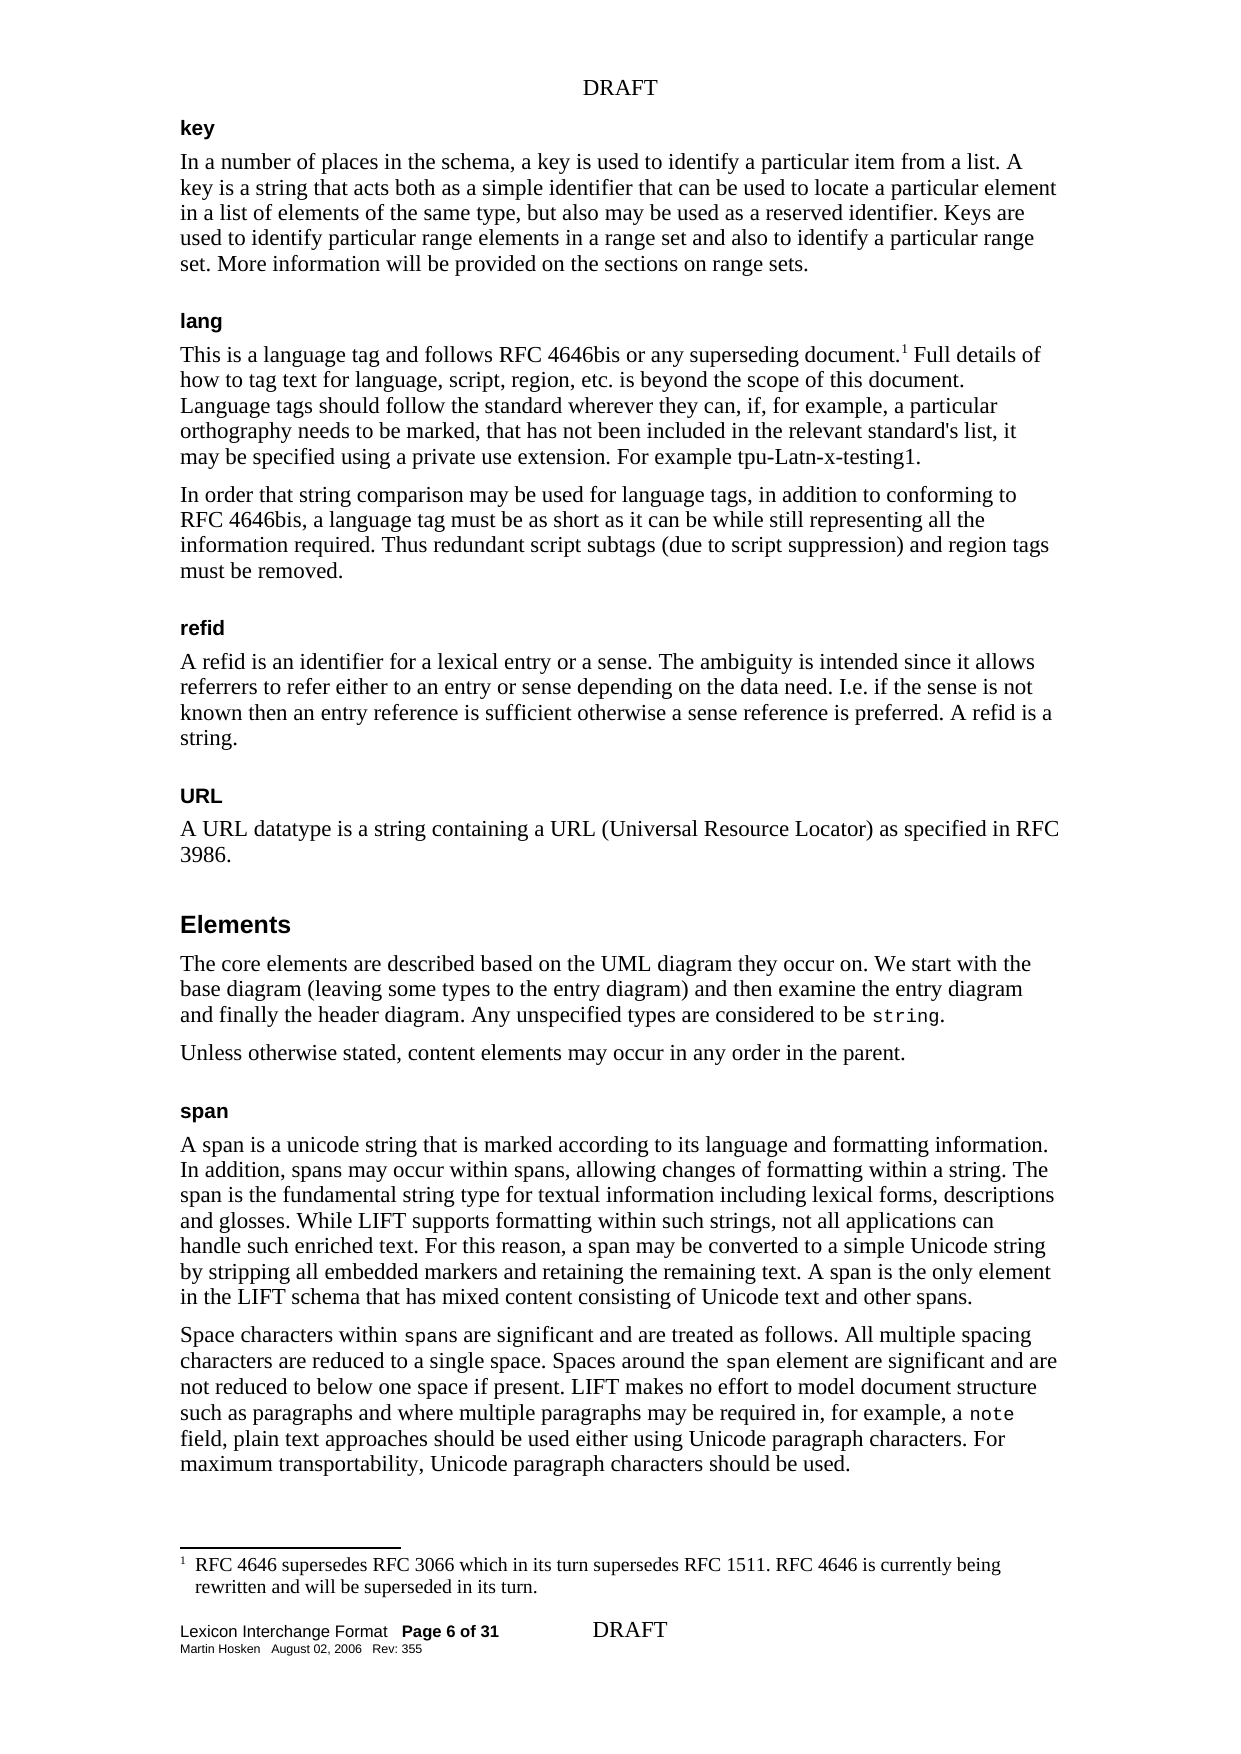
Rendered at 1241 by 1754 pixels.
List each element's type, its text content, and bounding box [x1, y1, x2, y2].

text In a number of places in the schema, a key is used to identify a particular item from a list. A key is a string that acts both as a simple identifier that can be used to locate a particular element in a list of elements of the same type, but also may be used as a reserved identifier. Keys are used to identify particular range elements in a range set and also to identify a particular range set. More information will be provided on the sections on range sets. [180, 149, 1061, 276]
subtitle lang [180, 310, 1061, 333]
text Unless otherwise stated, content elements may occur in any order in the parent. [180, 1040, 1061, 1066]
subtitle URL [180, 784, 1061, 807]
text A span is a unicode string that is marked according to its language and formatting information. In addition, spans may occur within spans, allowing changes of formatting within a string. The span is the fundamental string type for textual information including lexical forms, descriptions and glosses. While LIFT supports formatting within such strings, not all applications can handle such enriched text. For this reason, a span may be converted to a simple Unicode string by stripping all embedded markers and retaining the remaining text. A span is the only element in the LIFT schema that has mixed content consisting of Unicode text and other spans. [180, 1132, 1061, 1309]
text RFC 4646 supersedes RFC 3066 which in its turn supersedes RFC 1511. RFC 4646 is currently being rewritten and will be superseded in its turn. [180, 1554, 1061, 1598]
text A URL datatype is a string containing a URL (Universal Resource Locator) as specified in RFC 3986. [180, 816, 1061, 867]
text This is a language tag and follows RFC 4646bis or any superseding document. Full details of how to tag text for language, script, region, etc. is beyond the scope of this document. Language tags should follow the standard wherever they can, if, for example, a particular orthography needs to be marked, that has not been included in the relevant standard's list, it may be specified using a private use extension. For example tpu-Latn-x-testing1. [180, 342, 1061, 469]
text The core elements are described based on the UML diagram they occur on. We start with the base diagram (leaving some types to the entry diagram) and then examine the entry diagram and finally the header diagram. Any unspecified types are considered to be string. [180, 951, 1061, 1028]
subtitle refid [180, 617, 1061, 640]
text Space characters within spans are significant and are treated as follows. All multiple spacing characters are reduced to a single space. Spaces around the span element are significant and are not reduced to below one space if present. LIFT makes no effort to model document structure such as paragraphs and where multiple paragraphs may be required in, for example, a note field, plain text approaches should be used either using Unicode paragraph characters. For maximum transportability, Unicode paragraph characters should be used. [180, 1322, 1061, 1476]
subtitle Elements [180, 911, 1061, 939]
text In order that string comparison may be used for language tags, in addition to conforming to RFC 4646bis, a language tag must be as short as it can be while still representing all the information required. Thus redundant script subtags (due to script suppression) and region tags must be removed. [180, 482, 1061, 583]
subtitle span [180, 1099, 1061, 1123]
subtitle key [180, 117, 1061, 140]
text A refid is an identifier for a lexical entry or a sense. The ambiguity is intended since it allows referrers to refer either to an entry or sense depending on the data need. I.e. if the sense is not known then an entry reference is sufficient otherwise a sense reference is preferred. A refid is a string. [180, 649, 1061, 751]
